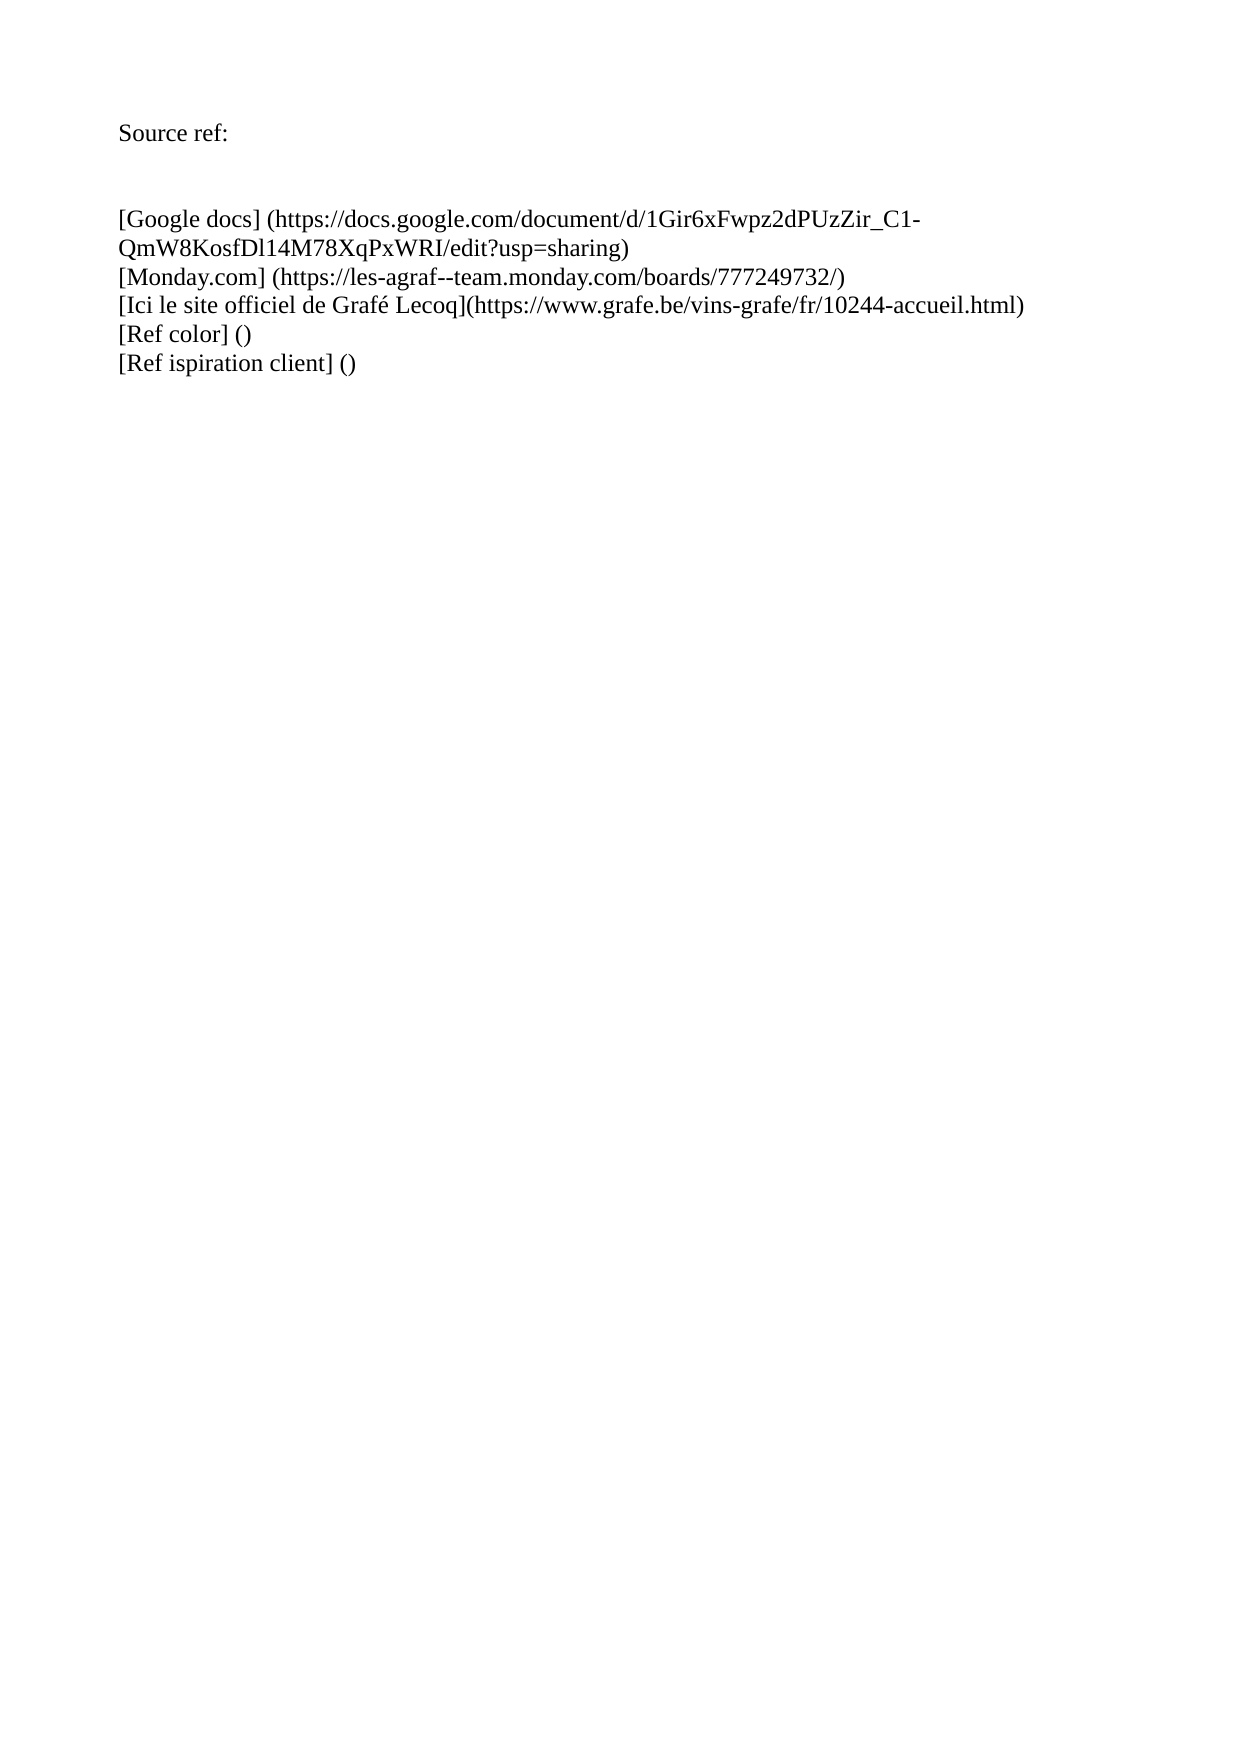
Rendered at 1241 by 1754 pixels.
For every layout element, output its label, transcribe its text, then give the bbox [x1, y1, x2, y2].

text [Ici le site officiel de Grafé Lecoq](https://www.grafe.be/vins-grafe/fr/10244-accueil.html) [118, 291, 1122, 319]
text [Google docs] (https://docs.google.com/document/d/1Gir6xFwpz2dPUzZir_C1-QmW8KosfDl14M78XqPxWRI/edit?usp=sharing) [118, 204, 1122, 262]
text [Monday.com] (https://les-agraf--team.monday.com/boards/777249732/) [118, 262, 1122, 291]
text [Ref ispiration client] () [118, 348, 1122, 377]
text Source ref: [118, 118, 1122, 147]
text [Ref color] () [118, 319, 1122, 348]
